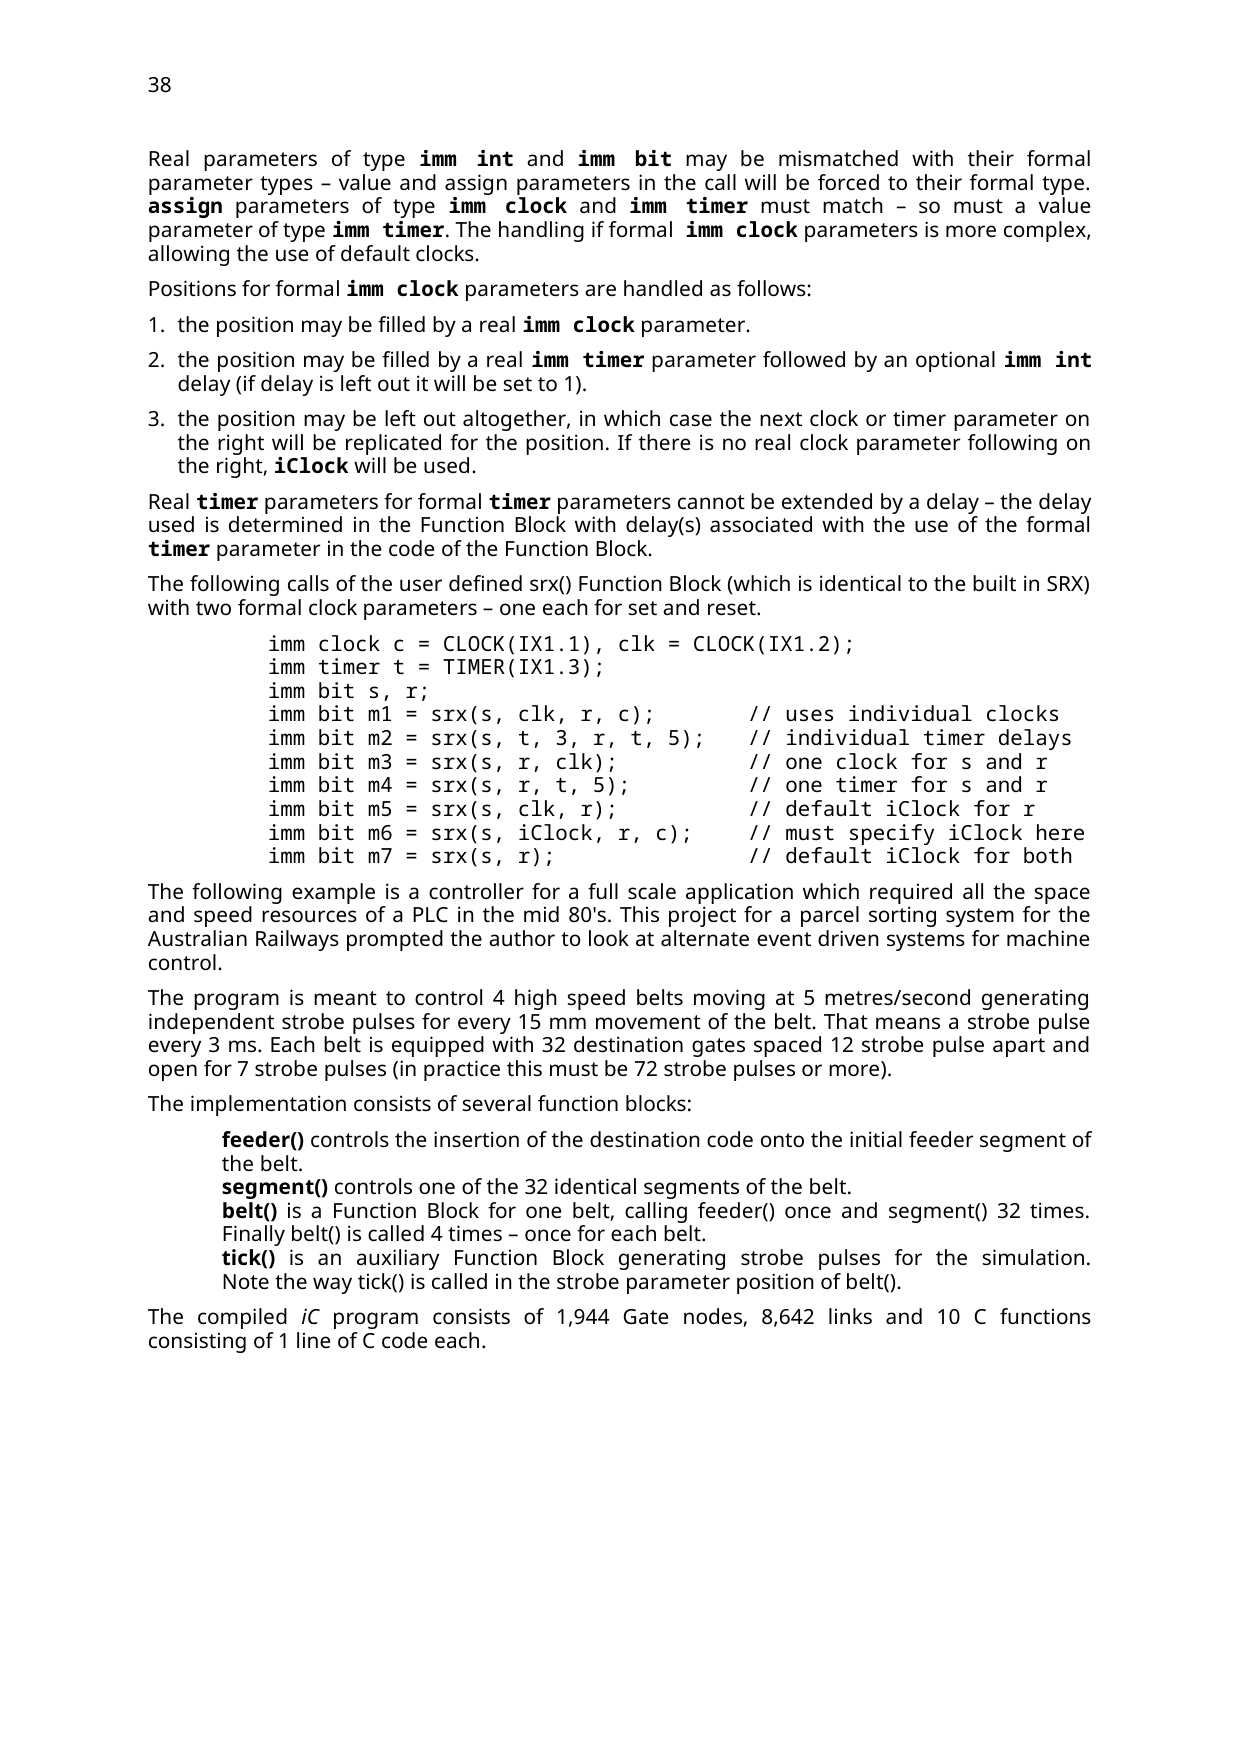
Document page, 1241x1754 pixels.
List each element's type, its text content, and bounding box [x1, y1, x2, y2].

list the position may be filled by a real imm clock parameter. [148, 313, 1092, 337]
text Real timer parameters for formal timer parameters cannot be extended by a delay – the delay used is determined in the Function Block with delay(s) associated with the use of the formal timer parameter in the code of the Function Block. [148, 490, 1092, 561]
text imm clock c = CLOCK(IX1.1), clk = CLOCK(IX1.2); imm timer t = TIMER(IX1.3); imm bit s, r; imm bit m1 = srx(s, clk, r, c); // uses individual clocks imm bit m2 = srx(s, t, 3, r, t, 5); // individual timer delays imm bit m3 = srx(s, r, clk); // one clock for s and r imm bit m4 = srx(s, r, t, 5); // one timer for s and r imm bit m5 = srx(s, clk, r); // default iClock for r imm bit m6 = srx(s, iClock, r, c); // must specify iClock here imm bit m7 = srx(s, r); // default iClock for both [268, 632, 1092, 868]
list the position may be left out altogether, in which case the next clock or timer parameter on the right will be replicated for the position. If there is no real clock parameter following on the right, iClock will be used. [148, 408, 1092, 478]
text The program is meant to control 4 high speed belts moving at 5 metres/second generating independent strobe pulses for every 15 mm movement of the belt. That means a strobe pulse every 3 ms. Each belt is equipped with 32 destination gates spaced 12 strobe pulse apart and open for 7 strobe pulses (in practice this must be 72 strobe pulses or more). [148, 987, 1092, 1081]
text feeder() controls the insertion of the destination code onto the initial feeder segment of the belt. segment() controls one of the 32 identical segments of the belt. belt() is a Function Block for one belt, calling feeder() once and segment() 32 times. Finally belt() is called 4 times – once for each belt. tick() is an auxiliary Function Block generating strobe pulses for the simulation. Note the way tick() is called in the strobe parameter position of belt(). [222, 1128, 1092, 1294]
text The compiled iC program consists of 1,944 Gate nodes, 8,642 links and 10 C functions consisting of 1 line of C code each. [148, 1306, 1092, 1353]
text Real parameters of type imm int and imm bit may be mismatched with their formal parameter types – value and assign parameters in the call will be forced to their formal type. assign parameters of type imm clock and imm timer must match – so must a value parameter of type imm timer. The handling if formal imm clock parameters is more complex, allowing the use of default clocks. [148, 148, 1092, 266]
text The implementation consists of several function blocks: [148, 1093, 1092, 1117]
text The following calls of the user defined srx() Function Block (which is identical to the built in SRX) with two formal clock parameters – one each for set and reset. [148, 573, 1092, 620]
text Positions for formal imm clock parameters are handled as follows: [148, 278, 1092, 301]
list the position may be filled by a real imm timer parameter followed by an optional imm int delay (if delay is left out it will be set to 1). [148, 348, 1092, 396]
text The following example is a controller for a full scale application which required all the space and speed resources of a PLC in the mid 80's. This project for a parcel sorting system for the Australian Railways prompted the author to look at alternate event driven systems for machine control. [148, 880, 1092, 975]
